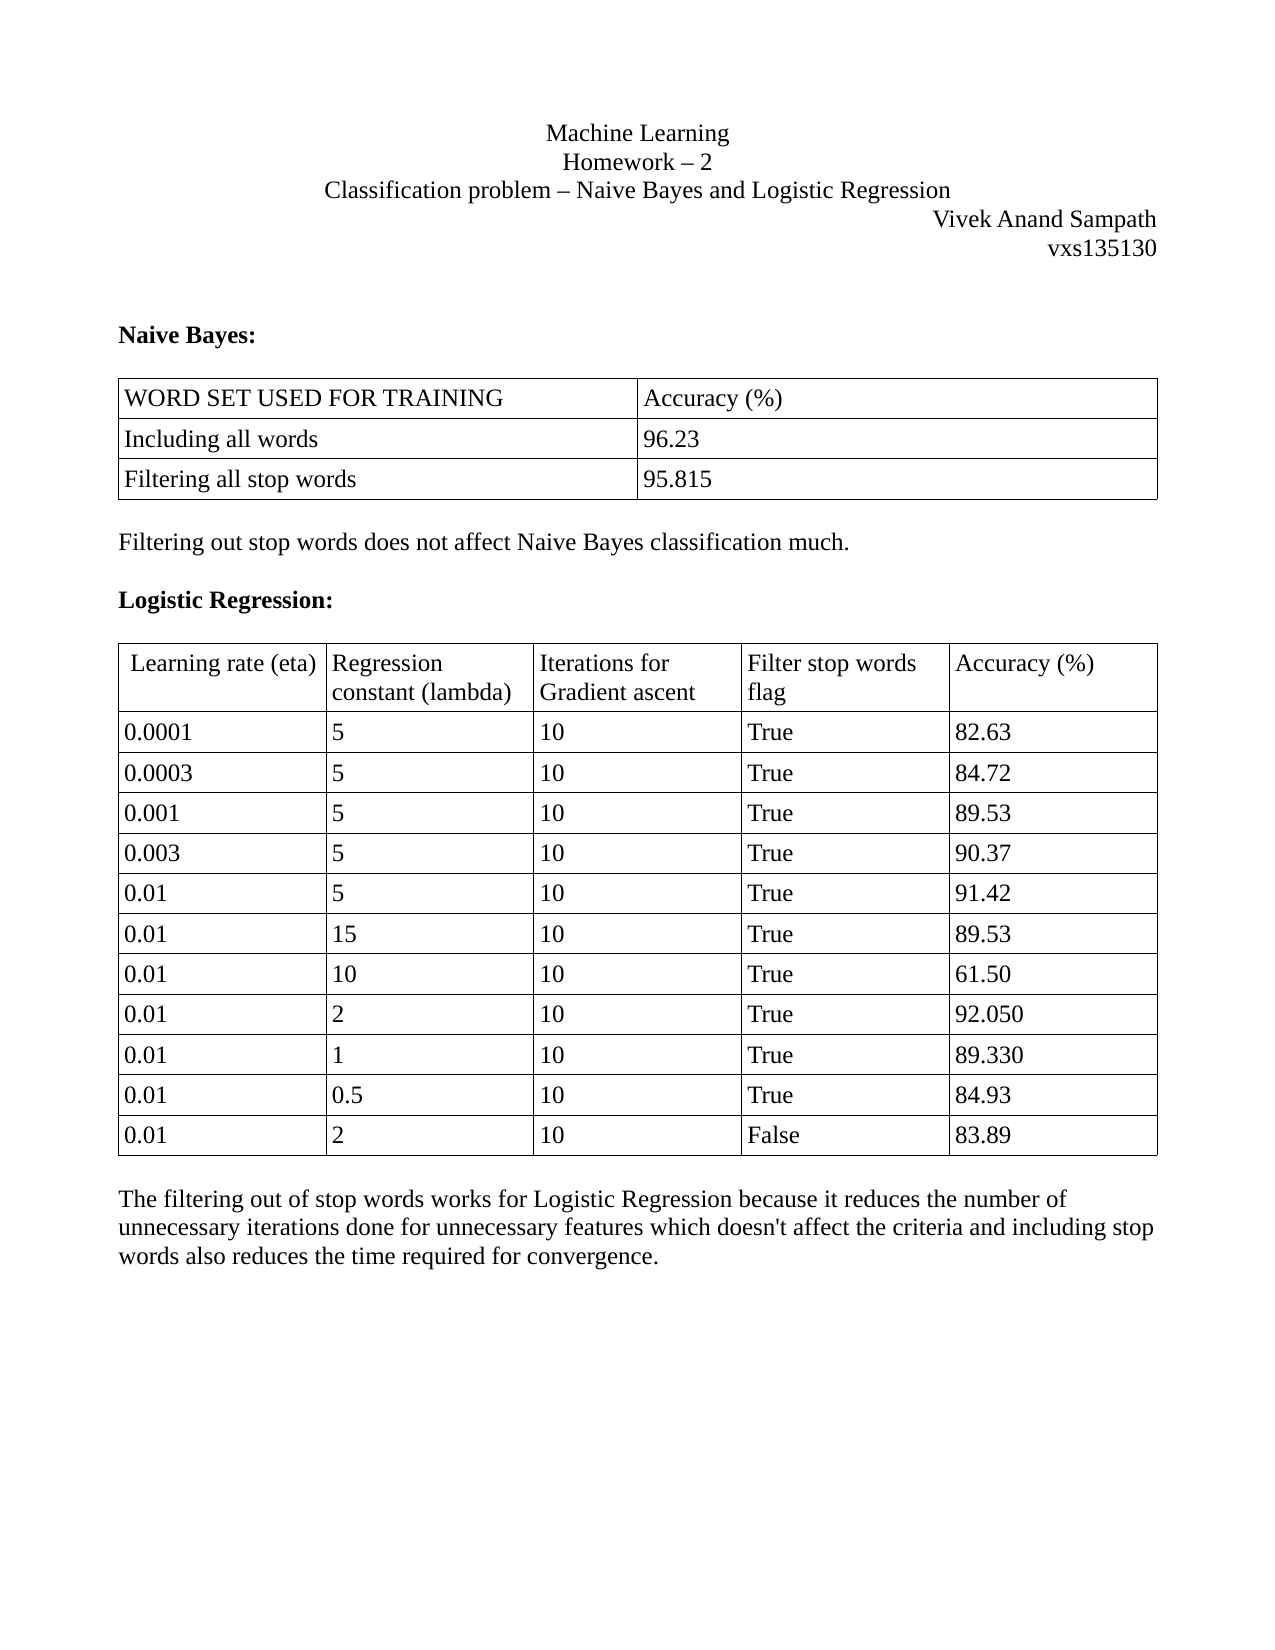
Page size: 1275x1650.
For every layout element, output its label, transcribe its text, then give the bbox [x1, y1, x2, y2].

table_cell 0.003 [119, 834, 326, 873]
table_cell 0.0003 [119, 753, 326, 792]
table_header WORD SET USED FOR TRAINING [119, 379, 637, 418]
table_cell 15 [327, 914, 533, 953]
table_cell 0.01 [119, 995, 326, 1034]
table_header Regression constant (lambda) [327, 644, 533, 711]
table_cell 2 [327, 1116, 533, 1155]
table_cell 61.50 [950, 954, 1157, 994]
table_cell 0.5 [327, 1075, 533, 1114]
table_cell 10 [534, 874, 741, 913]
table_cell 0.0001 [119, 712, 326, 752]
table_cell 84.93 [950, 1075, 1157, 1114]
text The filtering out of stop words works for Logistic Regression because it reduces the number of unnecessary iterations done for unnecessary features which doesn't affect the criteria and including stop words also reduces the time required for convergence. [118, 1184, 1157, 1270]
table_cell 10 [534, 834, 741, 873]
table_cell 0.01 [119, 1035, 326, 1074]
table_header Filter stop words flag [742, 644, 949, 711]
table_cell 0.01 [119, 914, 326, 953]
table_cell Filtering all stop words [119, 459, 637, 498]
table_cell 0.001 [119, 793, 326, 832]
table_cell 91.42 [950, 874, 1157, 913]
table_cell 10 [534, 793, 741, 832]
table_cell 5 [327, 753, 533, 792]
table_cell 5 [327, 712, 533, 752]
table_header Accuracy (%) [950, 644, 1157, 711]
table_header Iterations for Gradient ascent [534, 644, 741, 711]
table_cell True [742, 954, 949, 994]
table_cell 10 [534, 712, 741, 752]
table_cell False [742, 1116, 949, 1155]
table_cell 0.01 [119, 1116, 326, 1155]
table_cell 10 [534, 753, 741, 792]
table_cell True [742, 1075, 949, 1114]
table_cell 10 [534, 995, 741, 1034]
table_header Learning rate (eta) [119, 644, 326, 711]
table_cell 95.815 [638, 459, 1157, 498]
table_cell 89.53 [950, 793, 1157, 832]
text Filtering out stop words does not affect Naive Bayes classification much. [118, 527, 1157, 556]
table_cell Including all words [119, 419, 637, 458]
table_cell 10 [327, 954, 533, 994]
table_cell 5 [327, 834, 533, 873]
table_cell 89.330 [950, 1035, 1157, 1074]
table_cell True [742, 834, 949, 873]
text Logistic Regression: [118, 585, 1157, 614]
table_cell 84.72 [950, 753, 1157, 792]
table_cell 96.23 [638, 419, 1157, 458]
table_cell 10 [534, 954, 741, 994]
table_cell 0.01 [119, 874, 326, 913]
table_cell True [742, 1035, 949, 1074]
table_cell True [742, 914, 949, 953]
table_cell 5 [327, 874, 533, 913]
table_cell True [742, 995, 949, 1034]
table_cell True [742, 874, 949, 913]
table_cell 83.89 [950, 1116, 1157, 1155]
table_header Accuracy (%) [638, 379, 1157, 418]
table_cell True [742, 793, 949, 832]
table_cell 10 [534, 914, 741, 953]
table_cell 92.050 [950, 995, 1157, 1034]
table_cell 0.01 [119, 1075, 326, 1114]
text Naive Bayes: [118, 320, 1157, 349]
table_cell 2 [327, 995, 533, 1034]
table_cell True [742, 753, 949, 792]
table_cell 0.01 [119, 954, 326, 994]
table_cell 90.37 [950, 834, 1157, 873]
table_cell 10 [534, 1075, 741, 1114]
table_cell 1 [327, 1035, 533, 1074]
table_cell 82.63 [950, 712, 1157, 752]
table_cell 89.53 [950, 914, 1157, 953]
table_cell 10 [534, 1035, 741, 1074]
table_cell 5 [327, 793, 533, 832]
table_cell True [742, 712, 949, 752]
table_cell 10 [534, 1116, 741, 1155]
